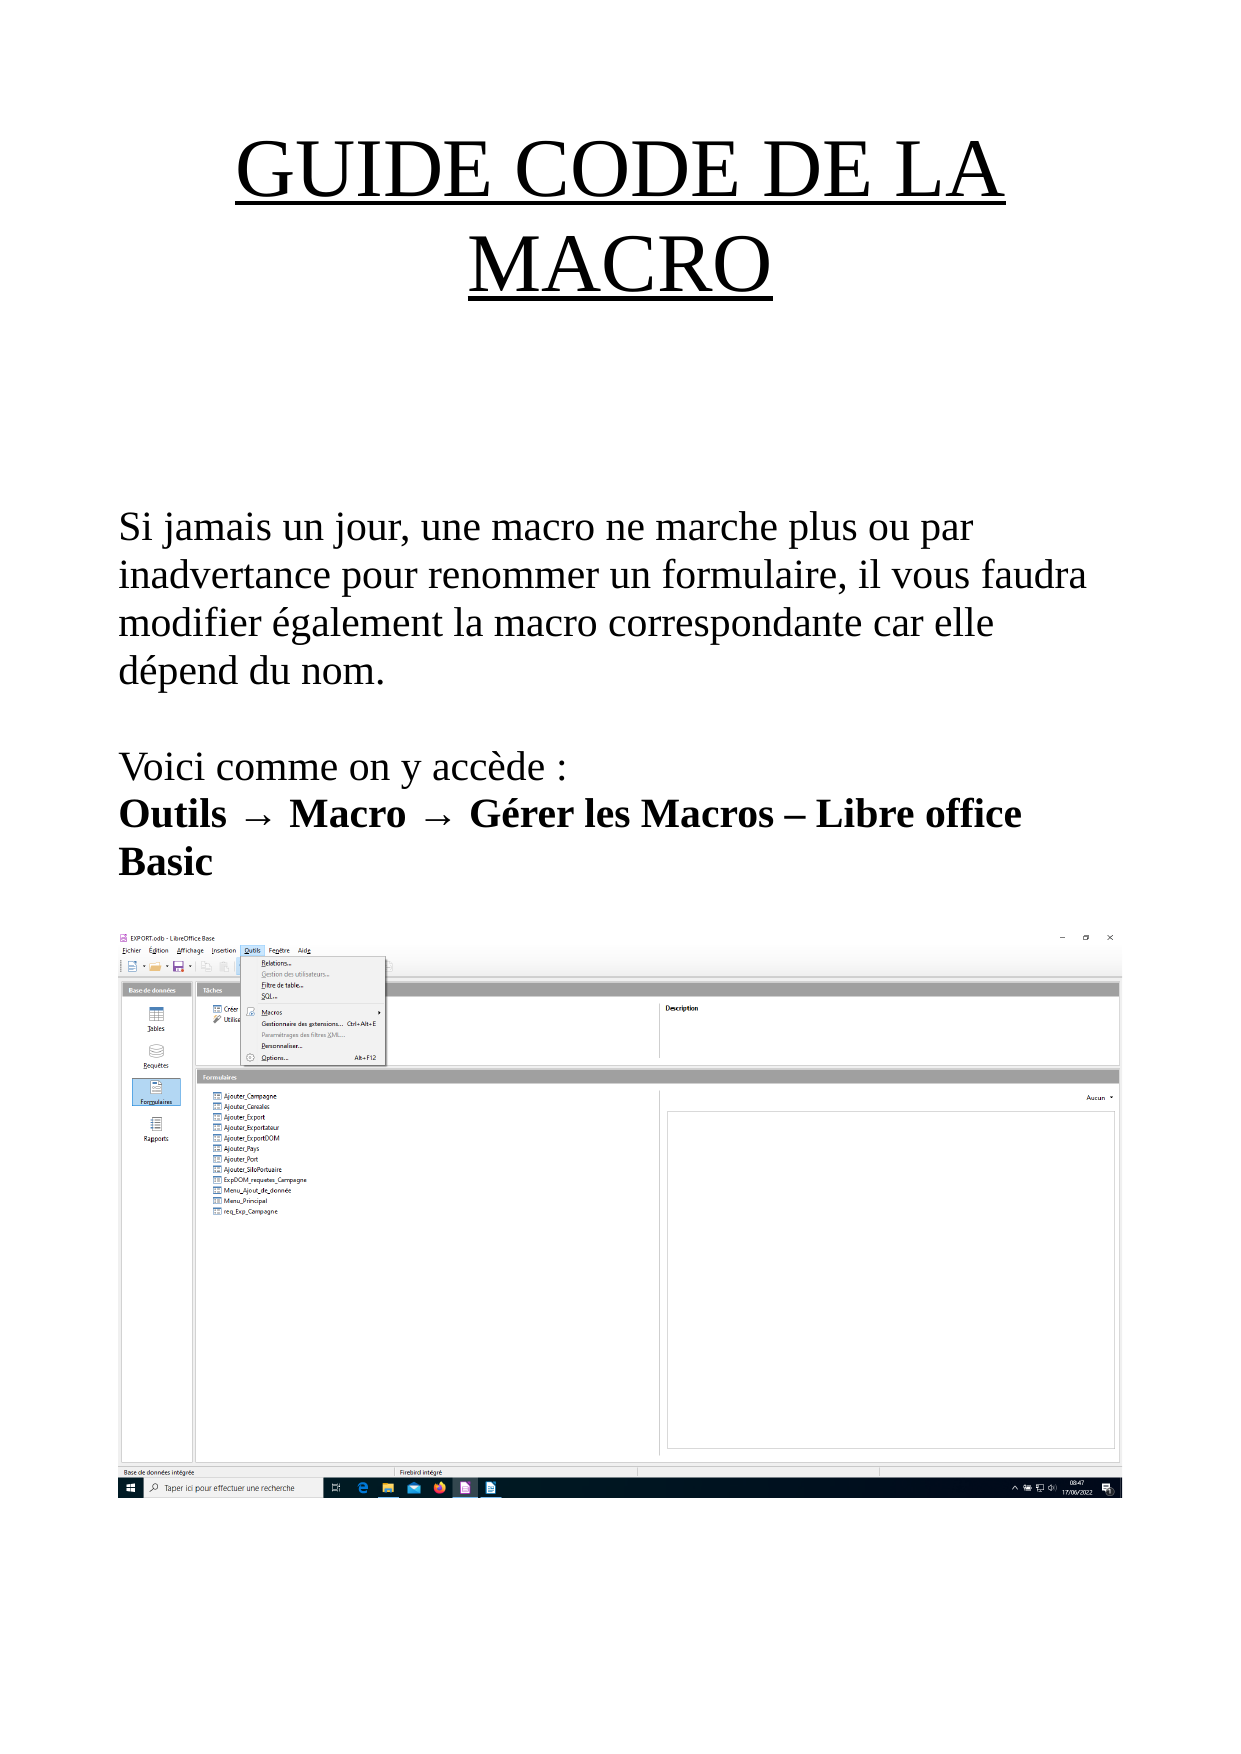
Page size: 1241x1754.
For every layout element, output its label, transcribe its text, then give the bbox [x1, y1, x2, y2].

picture [118, 932, 1123, 1498]
text Voici comme on y accède : [118, 741, 1122, 789]
text Outils → Macro → Gérer les Macros – Libre office Basic [118, 789, 1122, 885]
text Si jamais un jour, une macro ne marche plus ou par inadvertance pour renommer un formulaire, il vous faudra modifier également la macro correspondante car elle dépend du nom. [118, 501, 1122, 693]
text GUIDE CODE DE LA MACRO [118, 118, 1122, 310]
